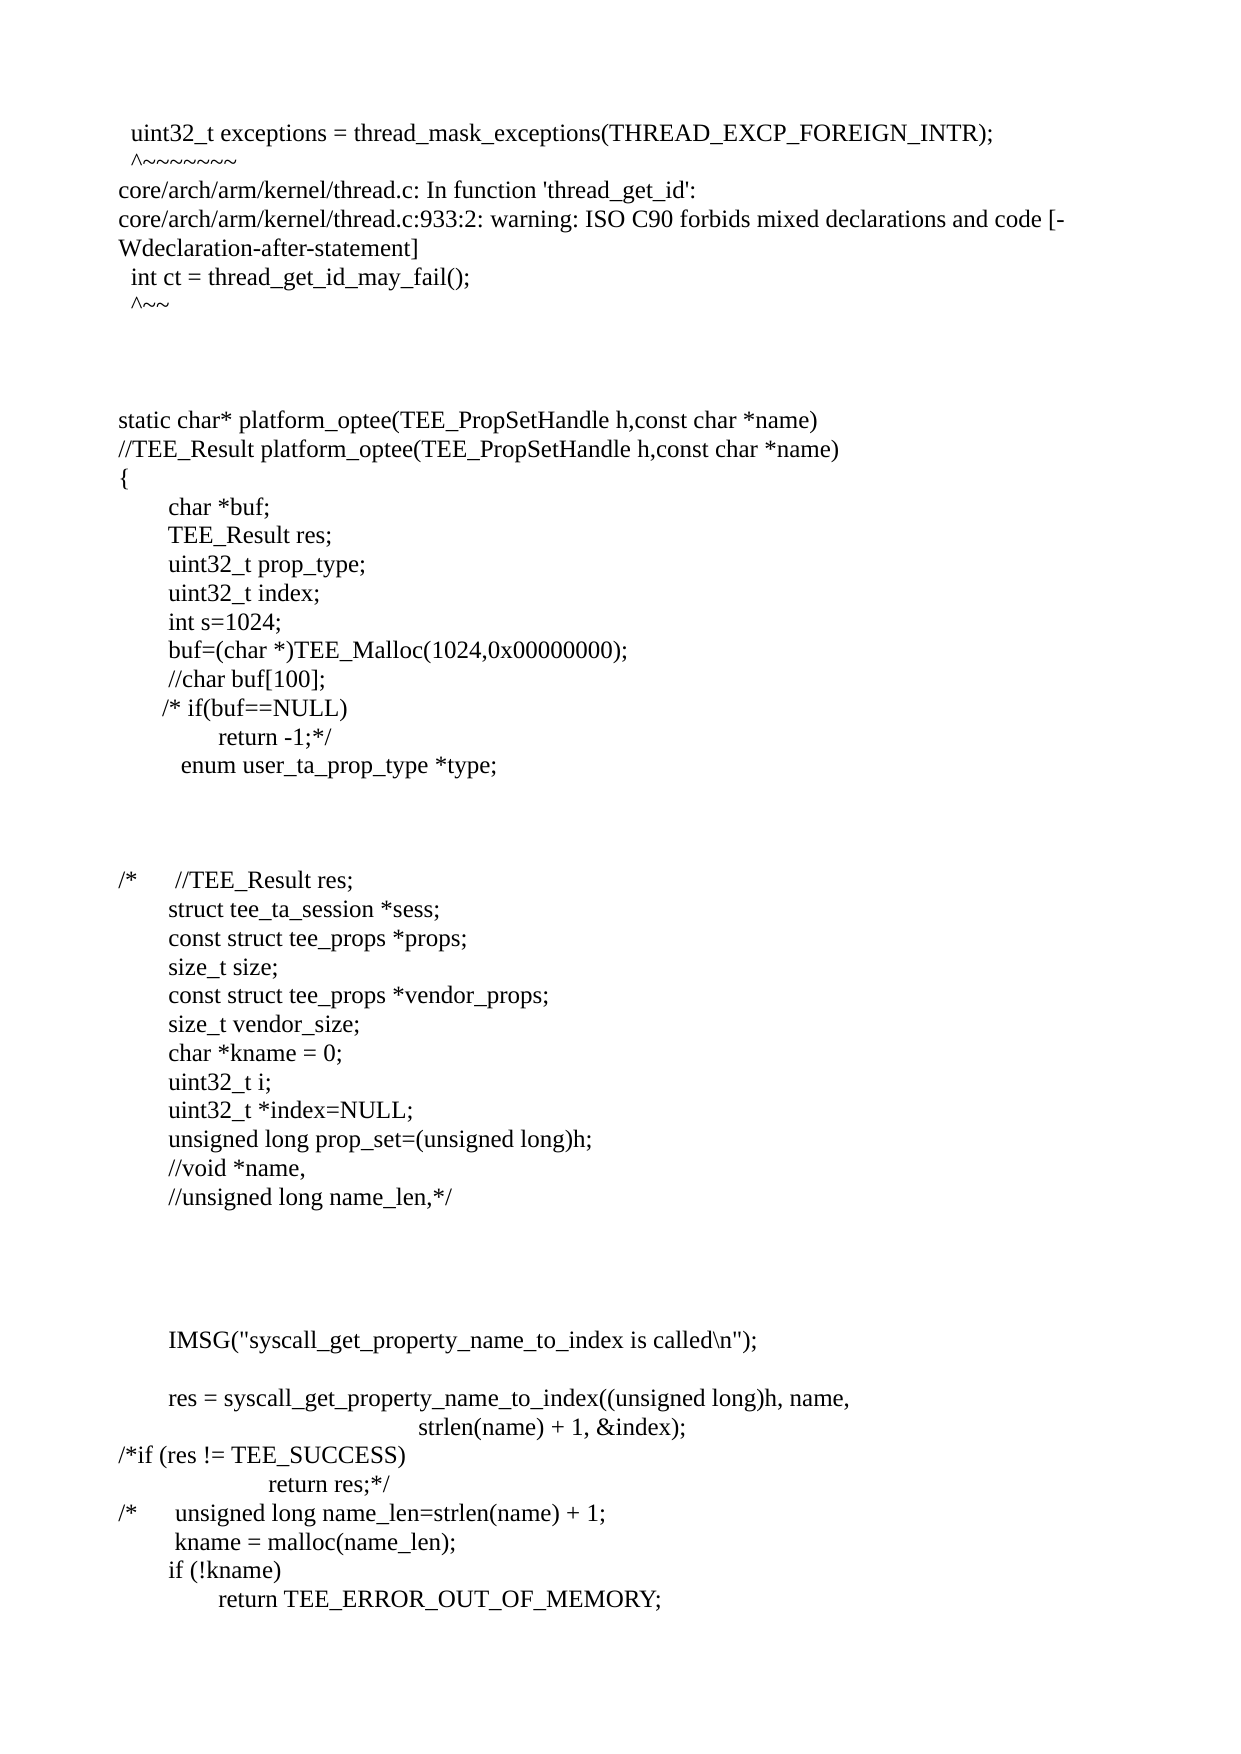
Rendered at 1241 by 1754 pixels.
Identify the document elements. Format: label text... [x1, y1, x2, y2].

text uint32_t index; [118, 578, 1122, 607]
text int s=1024; [118, 607, 1122, 636]
text char *kname = 0; [118, 1038, 1122, 1067]
text ^~~~~~~~ [118, 147, 1122, 176]
text static char* platform_optee(TEE_PropSetHandle h,const char *name) [118, 406, 1122, 434]
text unsigned long prop_set=(unsigned long)h; [118, 1124, 1122, 1153]
text IMSG("syscall_get_property_name_to_index is called\n"); [118, 1326, 1122, 1354]
text enum user_ta_prop_type *type; [118, 751, 1122, 779]
text { [118, 463, 1122, 492]
text kname = malloc(name_len); [118, 1527, 1122, 1556]
text uint32_t exceptions = thread_mask_exceptions(THREAD_EXCP_FOREIGN_INTR); [118, 118, 1122, 147]
text TEE_Result res; [118, 521, 1122, 549]
text size_t vendor_size; [118, 1009, 1122, 1038]
text struct tee_ta_session *sess; [118, 894, 1122, 923]
text /* unsigned long name_len=strlen(name) + 1; [118, 1498, 1122, 1527]
text uint32_t *index=NULL; [118, 1096, 1122, 1124]
text return res;*/ [118, 1469, 1122, 1498]
text ^~~ [118, 291, 1122, 319]
text return TEE_ERROR_OUT_OF_MEMORY; [118, 1584, 1122, 1613]
text strlen(name) + 1, &index); [118, 1412, 1122, 1441]
text uint32_t i; [118, 1067, 1122, 1096]
text const struct tee_props *props; [118, 923, 1122, 952]
text core/arch/arm/kernel/thread.c: In function 'thread_get_id': [118, 176, 1122, 204]
text int ct = thread_get_id_may_fail(); [118, 262, 1122, 291]
text uint32_t prop_type; [118, 549, 1122, 578]
text res = syscall_get_property_name_to_index((unsigned long)h, name, [118, 1383, 1122, 1412]
text buf=(char *)TEE_Malloc(1024,0x00000000); [118, 636, 1122, 664]
text //TEE_Result platform_optee(TEE_PropSetHandle h,const char *name) [118, 434, 1122, 463]
text //void *name, [118, 1153, 1122, 1182]
text /* //TEE_Result res; [118, 866, 1122, 894]
text //unsigned long name_len,*/ [118, 1182, 1122, 1211]
text return -1;*/ [118, 722, 1122, 751]
text size_t size; [118, 952, 1122, 981]
text /* if(buf==NULL) [118, 693, 1122, 722]
text if (!kname) [118, 1556, 1122, 1584]
text //char buf[100]; [118, 664, 1122, 693]
text /*if (res != TEE_SUCCESS) [118, 1441, 1122, 1469]
text const struct tee_props *vendor_props; [118, 981, 1122, 1009]
text core/arch/arm/kernel/thread.c:933:2: warning: ISO C90 forbids mixed declarations and code [-Wdeclaration-after-statement] [118, 204, 1122, 262]
text char *buf; [118, 492, 1122, 521]
